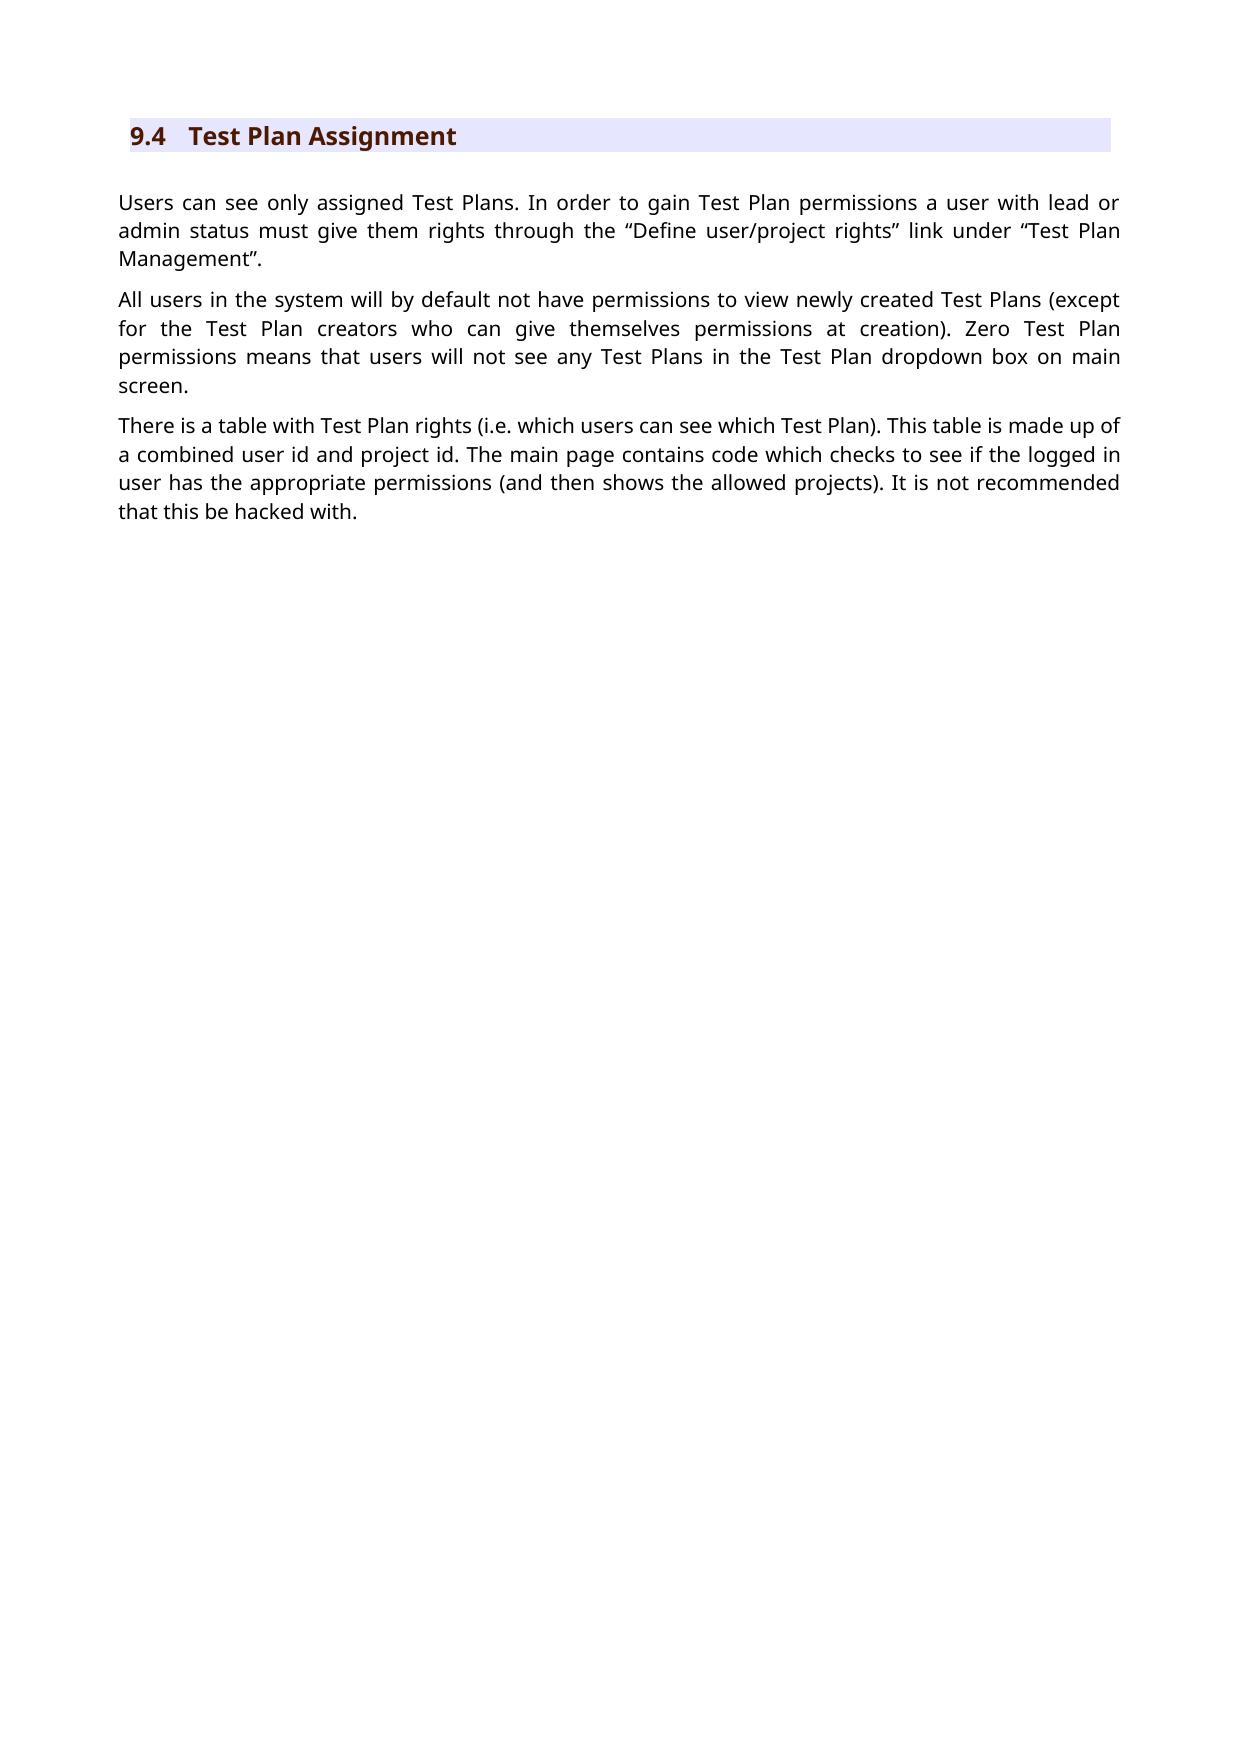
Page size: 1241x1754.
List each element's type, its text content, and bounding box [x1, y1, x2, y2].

text All users in the system will by default not have permissions to view newly created Test Plans (except for the Test Plan creators who can give themselves permissions at creation). Zero Test Plan permissions means that users will not see any Test Plans in the Test Plan dropdown box on main screen. [118, 285, 1122, 399]
text There is a table with Test Plan rights (i.e. which users can see which Test Plan). This table is made up of a combined user id and project id. The main page contains code which checks to see if the logged in user has the appropriate permissions (and then shows the allowed projects). It is not recommended that this be hacked with. [118, 412, 1122, 525]
subtitle Test Plan Assignment [130, 118, 1111, 152]
text Users can see only assigned Test Plans. In order to gain Test Plan permissions a user with lead or admin status must give them rights through the “Define user/project rights” link under “Test Plan Management”. [118, 188, 1122, 273]
